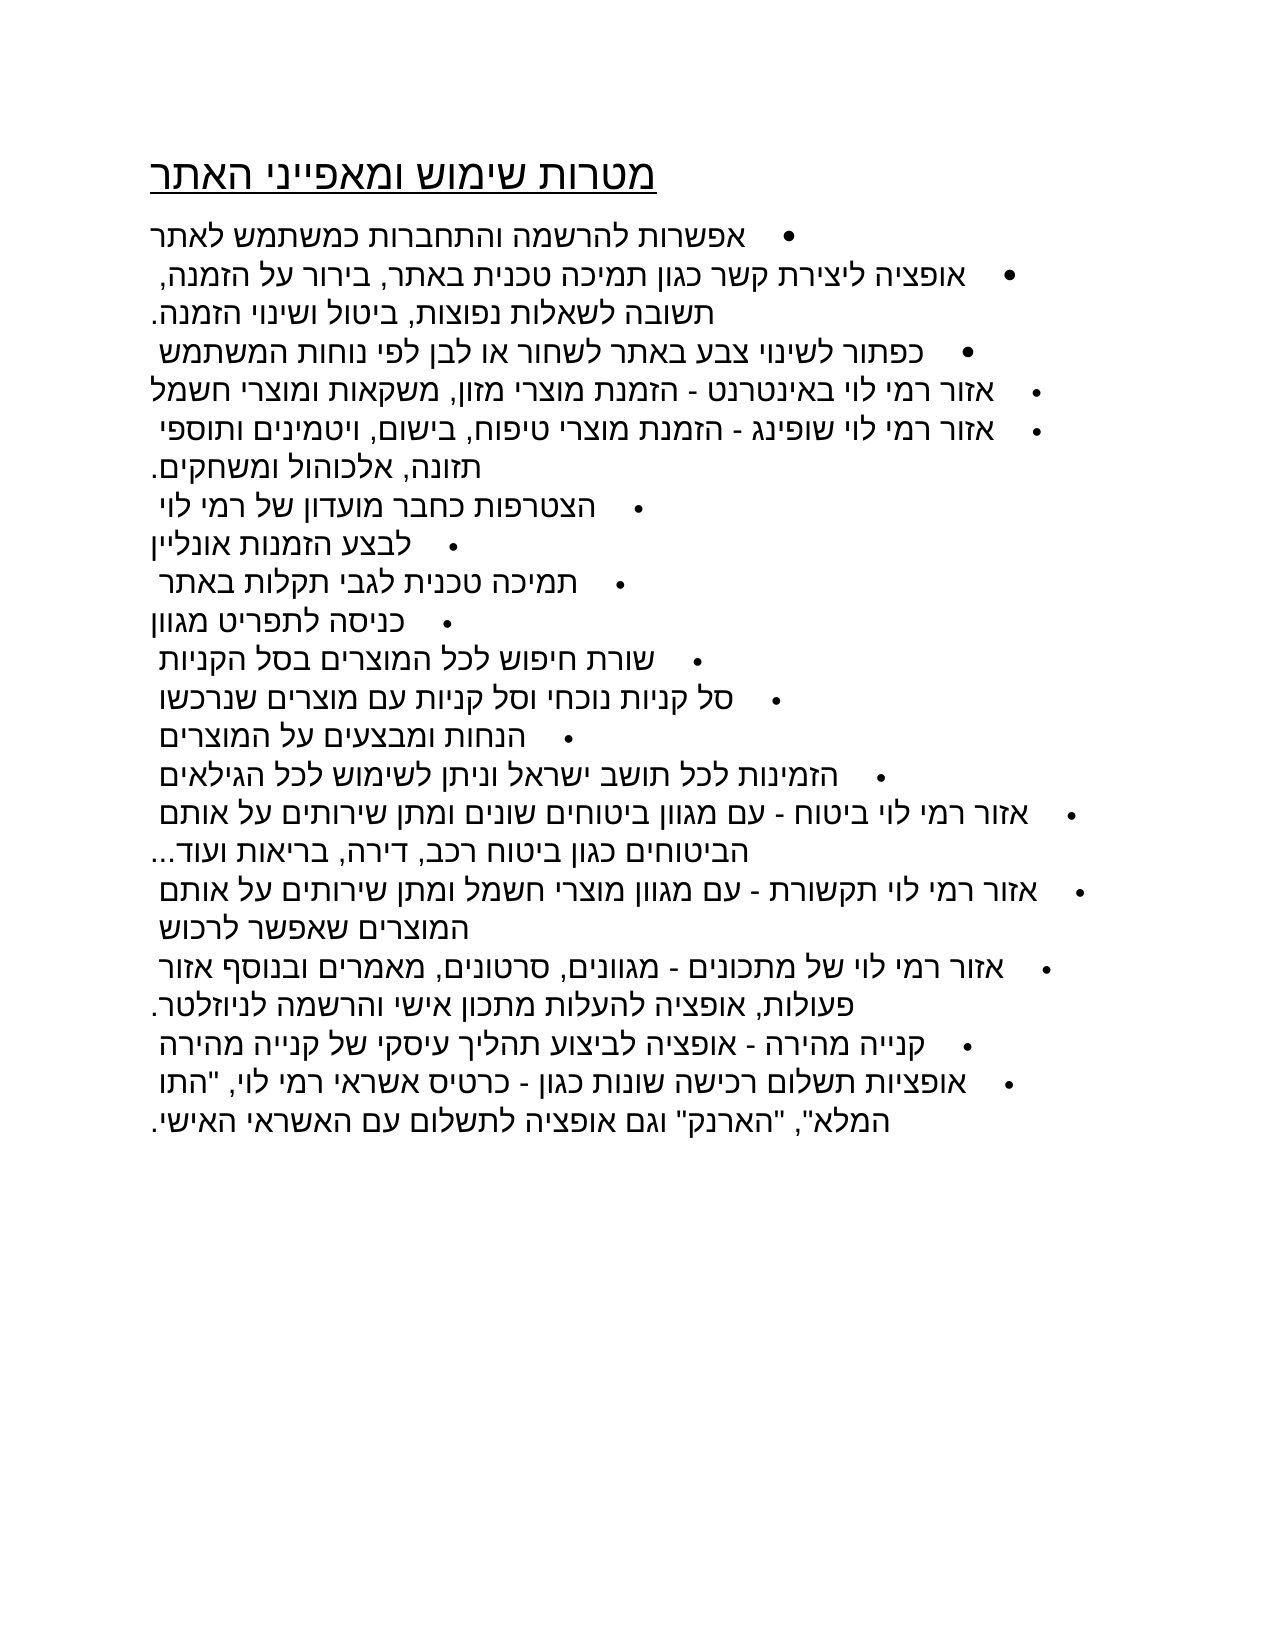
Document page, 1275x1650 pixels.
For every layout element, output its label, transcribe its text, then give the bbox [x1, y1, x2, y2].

list תמיכה טכנית לגבי תקלות באתר [150, 564, 1087, 600]
list אפשרות להרשמה והתחברות כמשתמש לאתר [150, 218, 1087, 254]
list קנייה מהירה - אופציה לביצוע תהליך עיסקי של קנייה מהירה [150, 1026, 1087, 1062]
list אופציות תשלום רכישה שונות כגון - כרטיס אשראי רמי לוי, "התו המלא", "הארנק" וגם אופציה לתשלום עם האשראי האישי. [150, 1064, 1087, 1138]
list כניסה לתפריט מגוון [150, 603, 1087, 639]
list אזור רמי לוי שופינג - הזמנת מוצרי טיפוח, בישום, ויטמינים ותוספי תזונה, אלכוהול ומשחקים. [150, 411, 1087, 485]
list אזור רמי לוי באינטרנט - הזמנת מוצרי מזון, משקאות ומוצרי חשמל [150, 372, 1087, 408]
text מטרות שימוש ומאפייני האתר [150, 150, 1125, 198]
list שורת חיפוש לכל המוצרים בסל הקניות [150, 641, 1087, 677]
list אזור רמי לוי תקשורת - עם מגוון מוצרי חשמל ומתן שירותים על אותם המוצרים שאפשר לרכוש [150, 872, 1087, 946]
list אזור רמי לוי ביטוח - עם מגוון ביטוחים שונים ומתן שירותים על אותם הביטוחים כגון ביטוח רכב, דירה, בריאות ועוד... [150, 795, 1087, 869]
list אזור רמי לוי של מתכונים - מגוונים, סרטונים, מאמרים ובנוסף אזור פעולות, אופציה להעלות מתכון אישי והרשמה לניוזלטר. [150, 949, 1087, 1023]
list הצטרפות כחבר מועדון של רמי לוי [150, 488, 1087, 523]
list סל קניות נוכחי וסל קניות עם מוצרים שנרכשו [150, 680, 1087, 716]
list הנחות ומבצעים על המוצרים [150, 718, 1087, 754]
list אופציה ליצירת קשר כגון תמיכה טכנית באתר, בירור על הזמנה, תשובה לשאלות נפוצות, ביטול ושינוי הזמנה. [150, 257, 1087, 331]
list לבצע הזמנות אונליין [150, 526, 1087, 562]
list כפתור לשינוי צבע באתר לשחור או לבן לפי נוחות המשתמש [150, 334, 1087, 370]
list הזמינות לכל תושב ישראל וניתן לשימוש לכל הגילאים [150, 757, 1087, 793]
